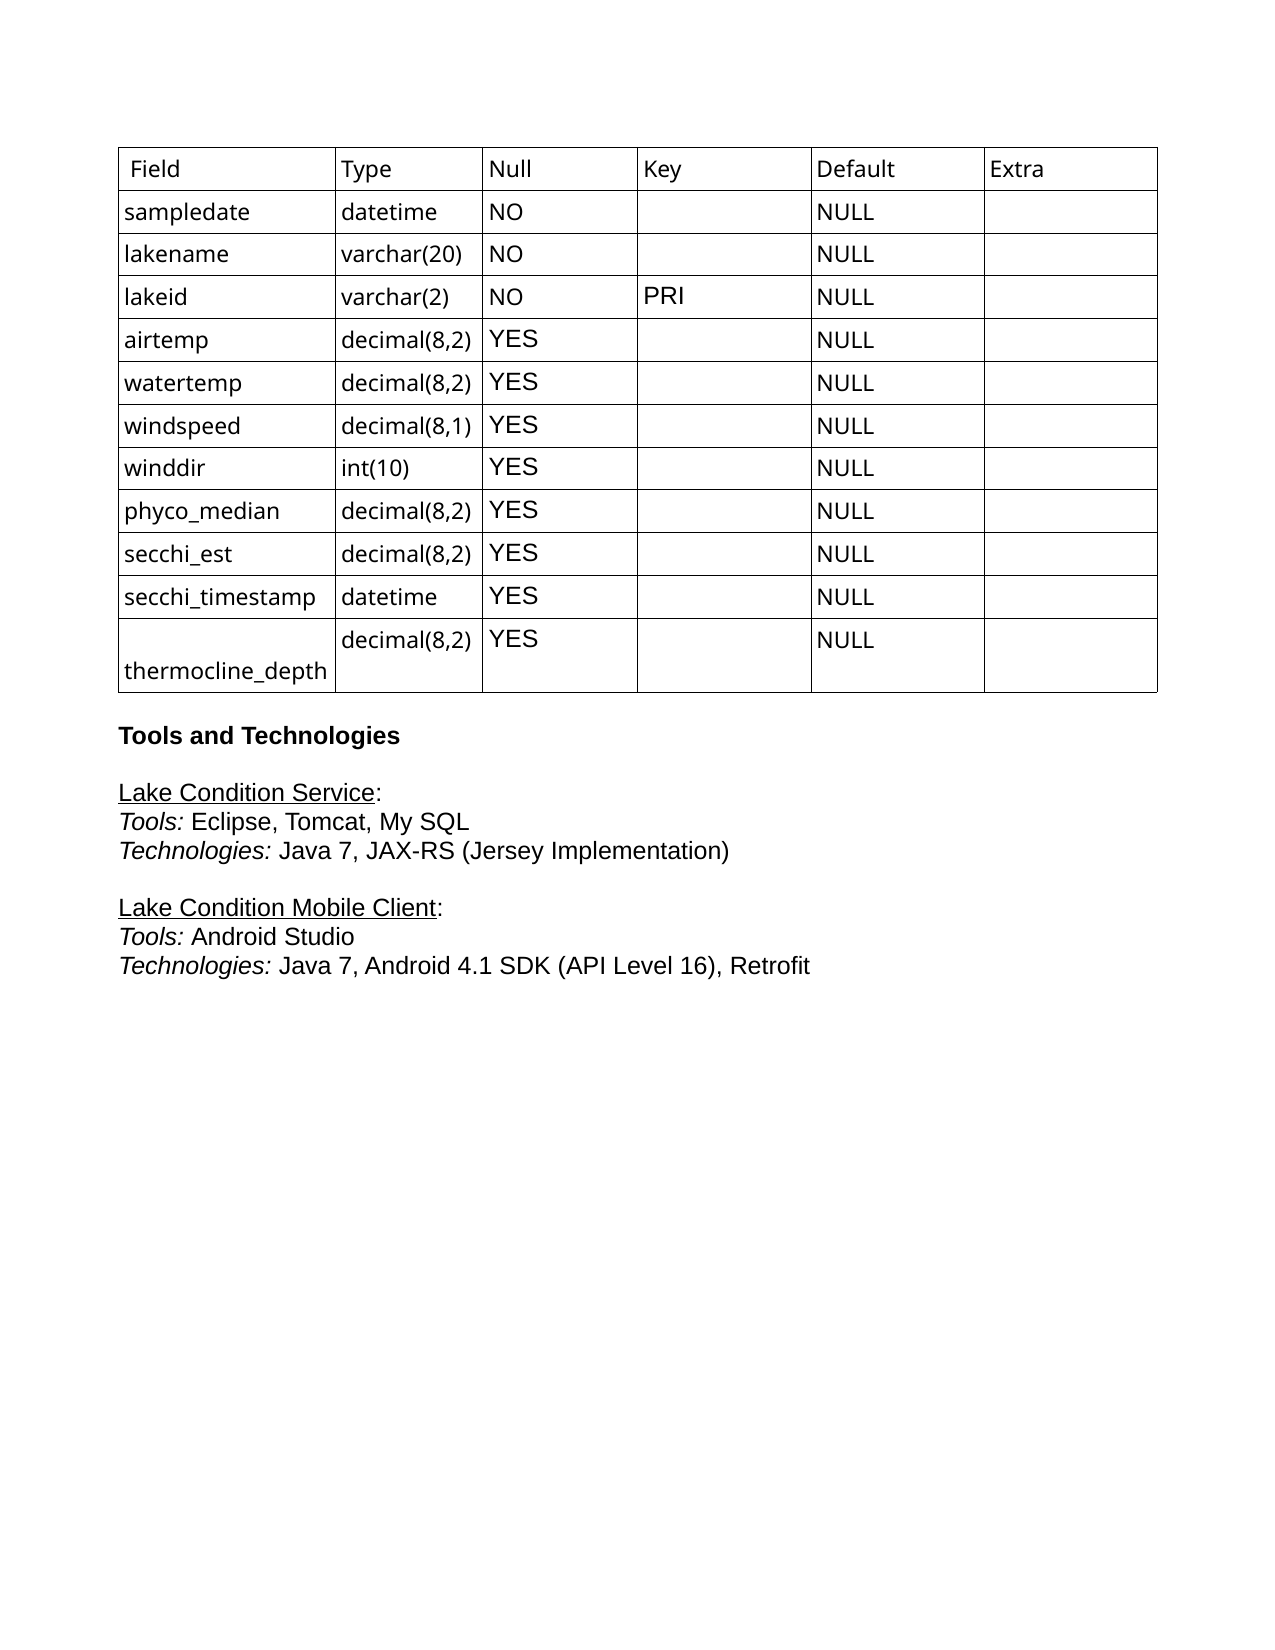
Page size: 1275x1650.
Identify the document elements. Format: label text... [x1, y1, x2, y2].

table_cell NULL [812, 319, 984, 361]
table_cell varchar(2) [336, 276, 482, 318]
table_cell [638, 448, 811, 489]
table_cell secchi_timestamp [119, 576, 335, 618]
table_cell varchar(20) [336, 234, 482, 275]
table_cell [638, 576, 811, 618]
table_cell [638, 533, 811, 575]
table_cell sampledate [119, 191, 335, 232]
table_cell [638, 319, 811, 361]
table_cell NULL [812, 490, 984, 532]
table_cell [985, 490, 1157, 532]
table_cell [985, 533, 1157, 575]
table_cell [985, 191, 1157, 232]
table_cell YES [483, 362, 637, 404]
table_header Null [483, 148, 637, 190]
table_cell NULL [812, 234, 984, 275]
table_cell datetime [336, 576, 482, 618]
table_cell [638, 490, 811, 532]
table_cell [638, 362, 811, 404]
table_cell NULL [812, 533, 984, 575]
table_cell [985, 405, 1157, 447]
table_cell secchi_est [119, 533, 335, 575]
table_cell NULL [812, 405, 984, 447]
table_cell NULL [812, 619, 984, 692]
table_cell int(10) [336, 448, 482, 489]
text Technologies: Java 7, Android 4.1 SDK (API Level 16), Retrofit [118, 951, 1157, 979]
text Tools: Eclipse, Tomcat, My SQL [118, 807, 1157, 836]
text Lake Condition Mobile Client: [118, 893, 1157, 922]
table_cell lakename [119, 234, 335, 275]
table_header Type [336, 148, 482, 190]
table_cell decimal(8,2) [336, 490, 482, 532]
table_cell NULL [812, 362, 984, 404]
table_cell decimal(8,2) [336, 619, 482, 692]
table_cell decimal(8,1) [336, 405, 482, 447]
table_cell YES [483, 619, 637, 692]
table_cell [985, 576, 1157, 618]
table_cell [985, 319, 1157, 361]
table_cell datetime [336, 191, 482, 232]
table_cell NO [483, 276, 637, 318]
table_cell NULL [812, 191, 984, 232]
table_cell airtemp [119, 319, 335, 361]
table_cell YES [483, 448, 637, 489]
table_header Extra [985, 148, 1157, 190]
text Tools and Technologies [118, 721, 1157, 749]
table_cell YES [483, 533, 637, 575]
table_cell PRI [638, 276, 811, 318]
table_header Key [638, 148, 811, 190]
table_cell [638, 234, 811, 275]
table_cell [985, 234, 1157, 275]
table_cell YES [483, 319, 637, 361]
table_cell NO [483, 234, 637, 275]
table_cell [638, 191, 811, 232]
table_cell winddir [119, 448, 335, 489]
table_header Field [119, 148, 335, 190]
table_header Default [812, 148, 984, 190]
table_cell watertemp [119, 362, 335, 404]
table_cell NULL [812, 576, 984, 618]
table_cell [638, 405, 811, 447]
table_cell YES [483, 405, 637, 447]
table_cell phyco_median [119, 490, 335, 532]
table_cell NO [483, 191, 637, 232]
table_cell thermocline_depth [119, 619, 335, 692]
text Tools: Android Studio [118, 922, 1157, 951]
table_cell [985, 276, 1157, 318]
table_cell [985, 448, 1157, 489]
table_cell NULL [812, 448, 984, 489]
table_cell decimal(8,2) [336, 362, 482, 404]
text Technologies: Java 7, JAX-RS (Jersey Implementation) [118, 836, 1157, 864]
table_cell YES [483, 490, 637, 532]
table_cell YES [483, 576, 637, 618]
table_cell lakeid [119, 276, 335, 318]
table_cell decimal(8,2) [336, 319, 482, 361]
table_cell decimal(8,2) [336, 533, 482, 575]
table_cell NULL [812, 276, 984, 318]
text Lake Condition Service: [118, 778, 1157, 807]
table_cell [985, 619, 1157, 692]
table_cell [638, 619, 811, 692]
table_cell windspeed [119, 405, 335, 447]
table_cell [985, 362, 1157, 404]
